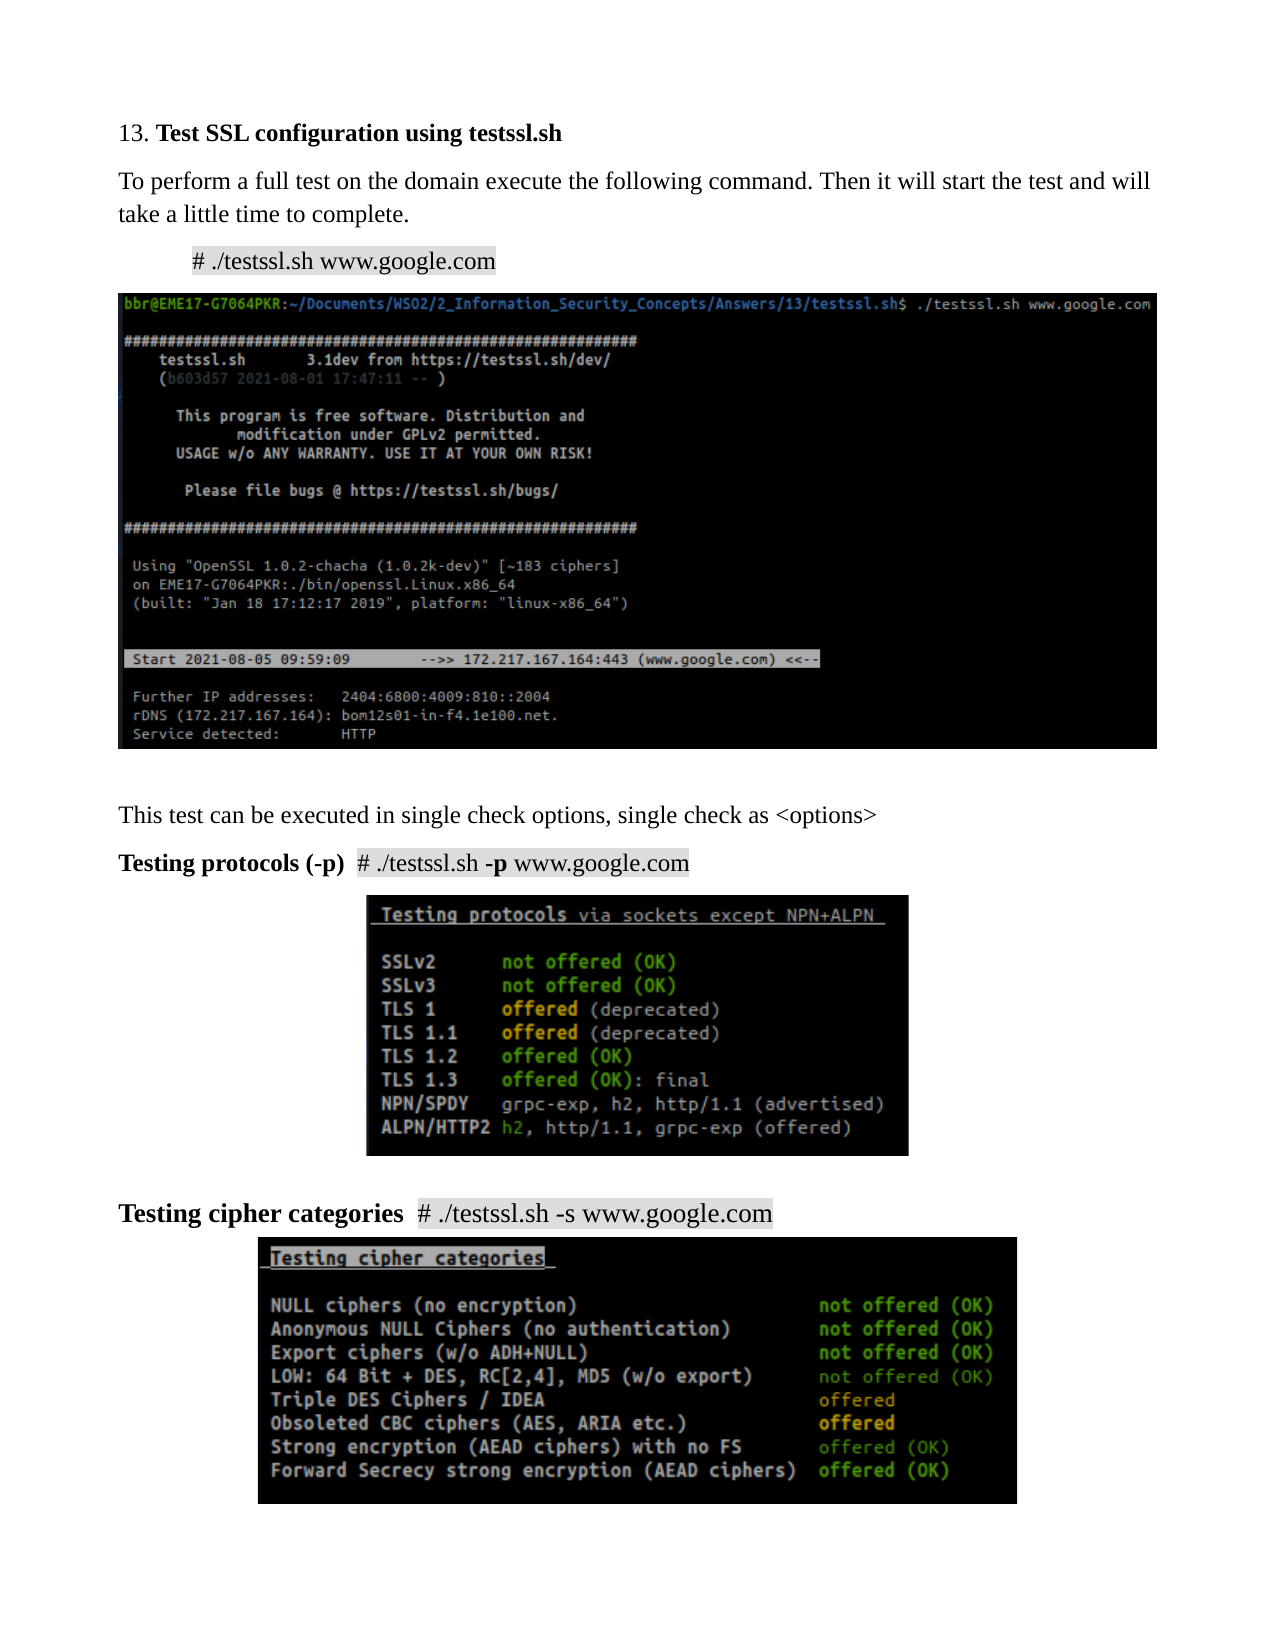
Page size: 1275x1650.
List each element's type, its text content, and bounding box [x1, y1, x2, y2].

text Testing cipher categories # ./testssl.sh -s www.google.com [118, 1198, 1157, 1229]
text This test can be executed in single check options, single check as <options> [118, 801, 1157, 829]
picture [366, 895, 909, 1156]
text To perform a full test on the domain execute the following command. Then it will start the test and will take a little time to complete. [118, 166, 1157, 227]
picture [257, 1237, 1018, 1504]
picture [118, 293, 1157, 749]
text Testing protocols (-p) # ./testssl.sh -p www.google.com [118, 848, 1157, 877]
text # ./testssl.sh www.google.com [118, 246, 1157, 275]
text 13. Test SSL configuration using testssl.sh [118, 118, 1157, 147]
